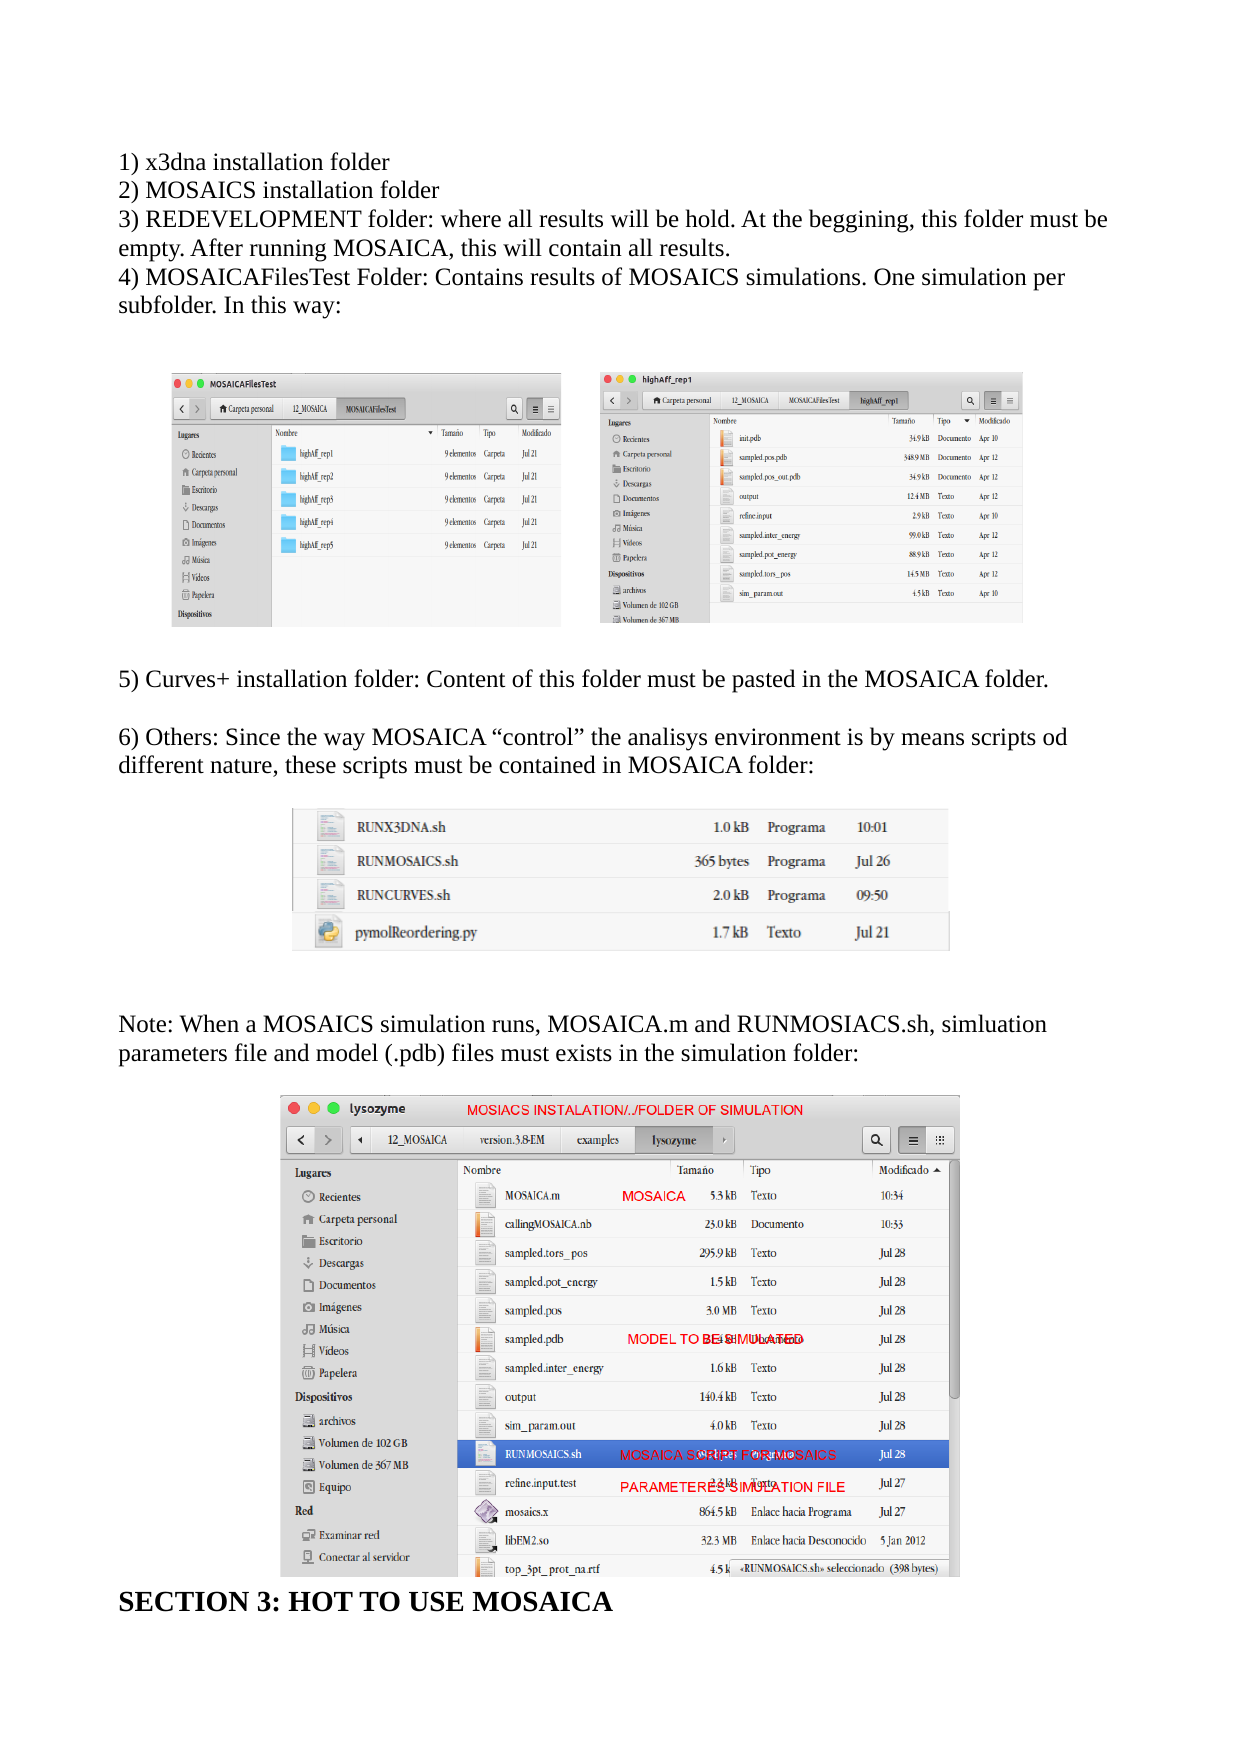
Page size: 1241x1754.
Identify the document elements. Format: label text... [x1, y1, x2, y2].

picture [171, 373, 562, 627]
text 3) REDEVELOPMENT folder: where all results will be hold. At the beggining, this folder must be empty. After running MOSAICA, this will contain all results. [118, 204, 1122, 262]
text 1) x3dna installation folder [118, 147, 1122, 176]
picture [600, 372, 1023, 623]
text SECTION 3: HOT TO USE MOSAICA [118, 1584, 1122, 1618]
text 5) Curves+ installation folder: Content of this folder must be pasted in the MOSAICA folder. [118, 664, 1122, 693]
text Note: When a MOSAICS simulation runs, MOSAICA.m and RUNMOSIACS.sh, simluation parameters file and model (.pdb) files must exists in the simulation folder: [118, 1009, 1122, 1067]
text 2) MOSAICS installation folder [118, 176, 1122, 204]
picture [280, 1095, 960, 1577]
text 6) Others: Since the way MOSAICA “control” the analisys environment is by means scripts od different nature, these scripts must be contained in MOSAICA folder: [118, 722, 1122, 779]
picture [292, 808, 950, 951]
text 4) MOSAICAFilesTest Folder: Contains results of MOSAICS simulations. One simulation per subfolder. In this way: [118, 262, 1122, 319]
